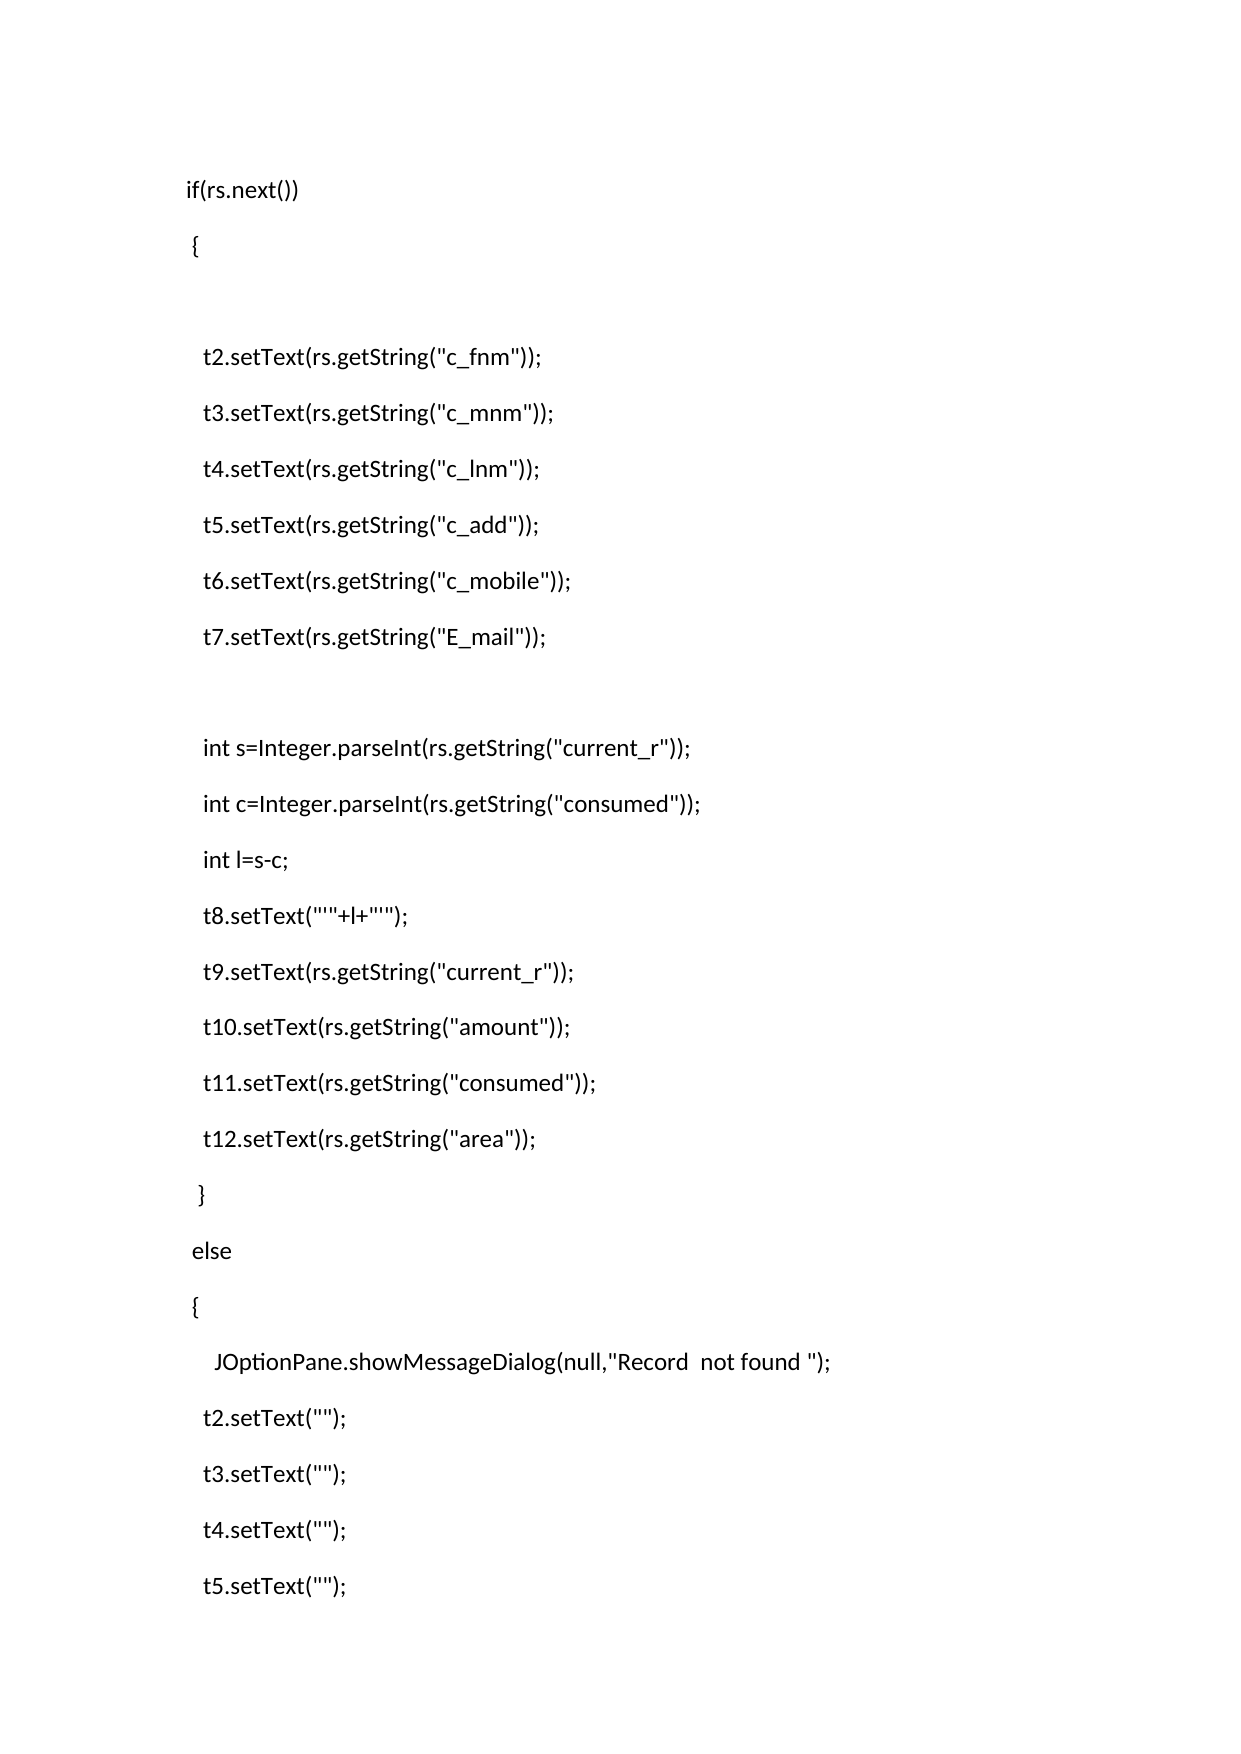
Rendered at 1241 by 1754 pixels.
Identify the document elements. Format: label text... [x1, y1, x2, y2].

text t9.setText(rs.getString("current_r")); [118, 956, 1122, 986]
text t11.setText(rs.getString("consumed")); [118, 1067, 1122, 1098]
text t12.setText(rs.getString("area")); [118, 1123, 1122, 1154]
text } [118, 1179, 1122, 1209]
text t3.setText(rs.getString("c_mnm")); [118, 397, 1122, 428]
text { [118, 230, 1122, 260]
text t2.setText(""); [118, 1402, 1122, 1433]
text t4.setText(""); [118, 1514, 1122, 1544]
text int l=s-c; [118, 844, 1122, 874]
text t8.setText("'"+l+"'"); [118, 900, 1122, 930]
text t3.setText(""); [118, 1458, 1122, 1489]
text t5.setText(""); [118, 1570, 1122, 1600]
text t6.setText(rs.getString("c_mobile")); [118, 565, 1122, 595]
text int c=Integer.parseInt(rs.getString("consumed")); [118, 788, 1122, 819]
text { [118, 1291, 1122, 1321]
text JOptionPane.showMessageDialog(null,"Record not found "); [118, 1346, 1122, 1377]
text t4.setText(rs.getString("c_lnm")); [118, 453, 1122, 484]
text t10.setText(rs.getString("amount")); [118, 1011, 1122, 1042]
text t7.setText(rs.getString("E_mail")); [118, 621, 1122, 651]
text else [118, 1235, 1122, 1265]
text int s=Integer.parseInt(rs.getString("current_r")); [118, 732, 1122, 763]
text t2.setText(rs.getString("c_fnm")); [118, 341, 1122, 372]
text t5.setText(rs.getString("c_add")); [118, 509, 1122, 539]
text if(rs.next()) [118, 174, 1122, 204]
